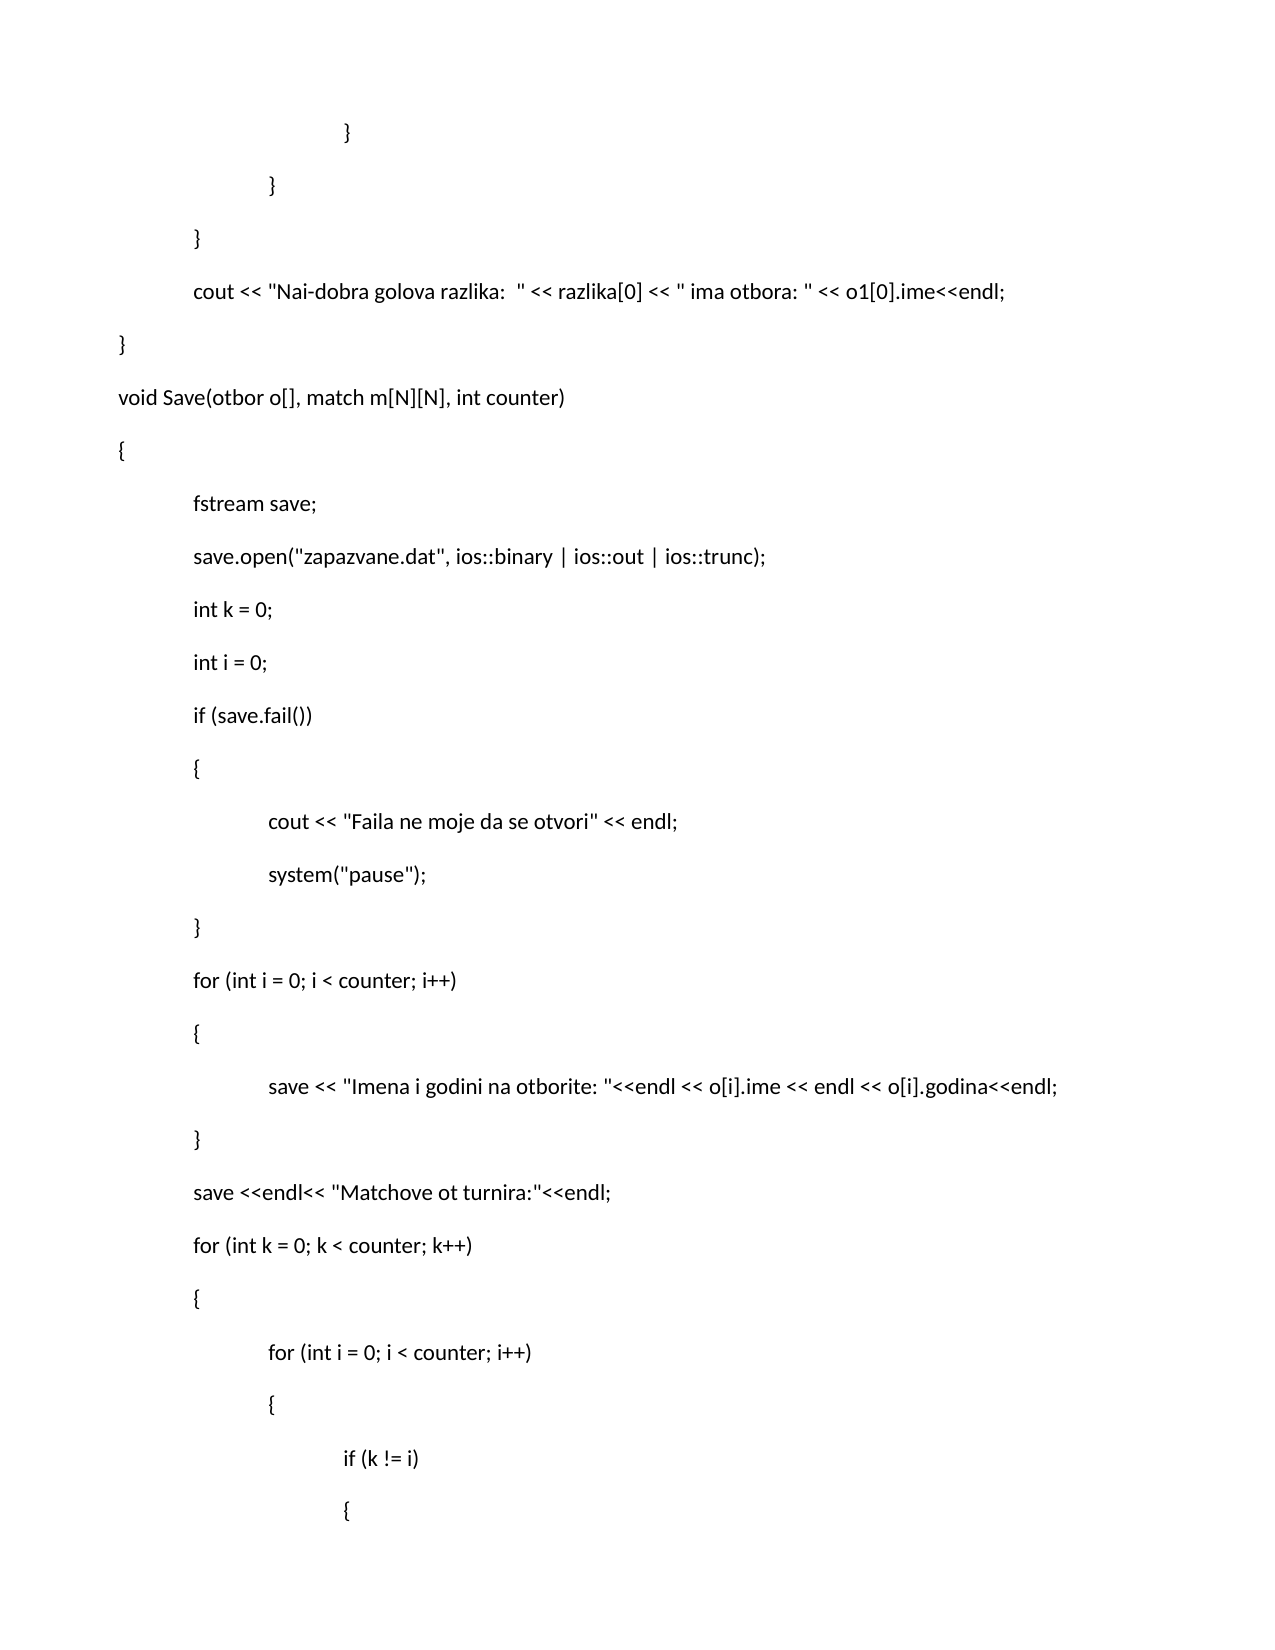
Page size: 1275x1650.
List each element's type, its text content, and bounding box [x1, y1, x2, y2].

text int k = 0; [118, 595, 1157, 623]
text { [118, 1391, 1157, 1419]
text if (save.fail()) [118, 701, 1157, 729]
text fstream save; [118, 489, 1157, 517]
text } [118, 913, 1157, 941]
text system("pause"); [118, 860, 1157, 888]
text cout << "Faila ne moje da se otvori" << endl; [118, 807, 1157, 835]
text } [118, 224, 1157, 252]
text } [118, 1126, 1157, 1153]
text for (int i = 0; i < counter; i++) [118, 966, 1157, 994]
text { [118, 1284, 1157, 1313]
text save.open("zapazvane.dat", ios::binary | ios::out | ios::trunc); [118, 542, 1157, 570]
text for (int k = 0; k < counter; k++) [118, 1232, 1157, 1259]
text { [118, 1019, 1157, 1047]
text void Save(otbor o[], match m[N][N], int counter) [118, 383, 1157, 411]
text } [118, 330, 1157, 358]
text } [118, 118, 1157, 146]
text for (int i = 0; i < counter; i++) [118, 1338, 1157, 1366]
text if (k != i) [118, 1444, 1157, 1472]
text save <<endl<< "Matchove ot turnira:"<<endl; [118, 1178, 1157, 1207]
text { [118, 754, 1157, 782]
text { [118, 436, 1157, 464]
text } [118, 171, 1157, 199]
text int i = 0; [118, 648, 1157, 676]
text save << "Imena i godini na otborite: "<<endl << o[i].ime << endl << o[i].godina<<endl; [118, 1072, 1157, 1101]
text cout << "Nai-dobra golova razlika: " << razlika[0] << " ima otbora: " << o1[0].ime<<endl; [118, 277, 1157, 305]
text { [118, 1497, 1157, 1525]
